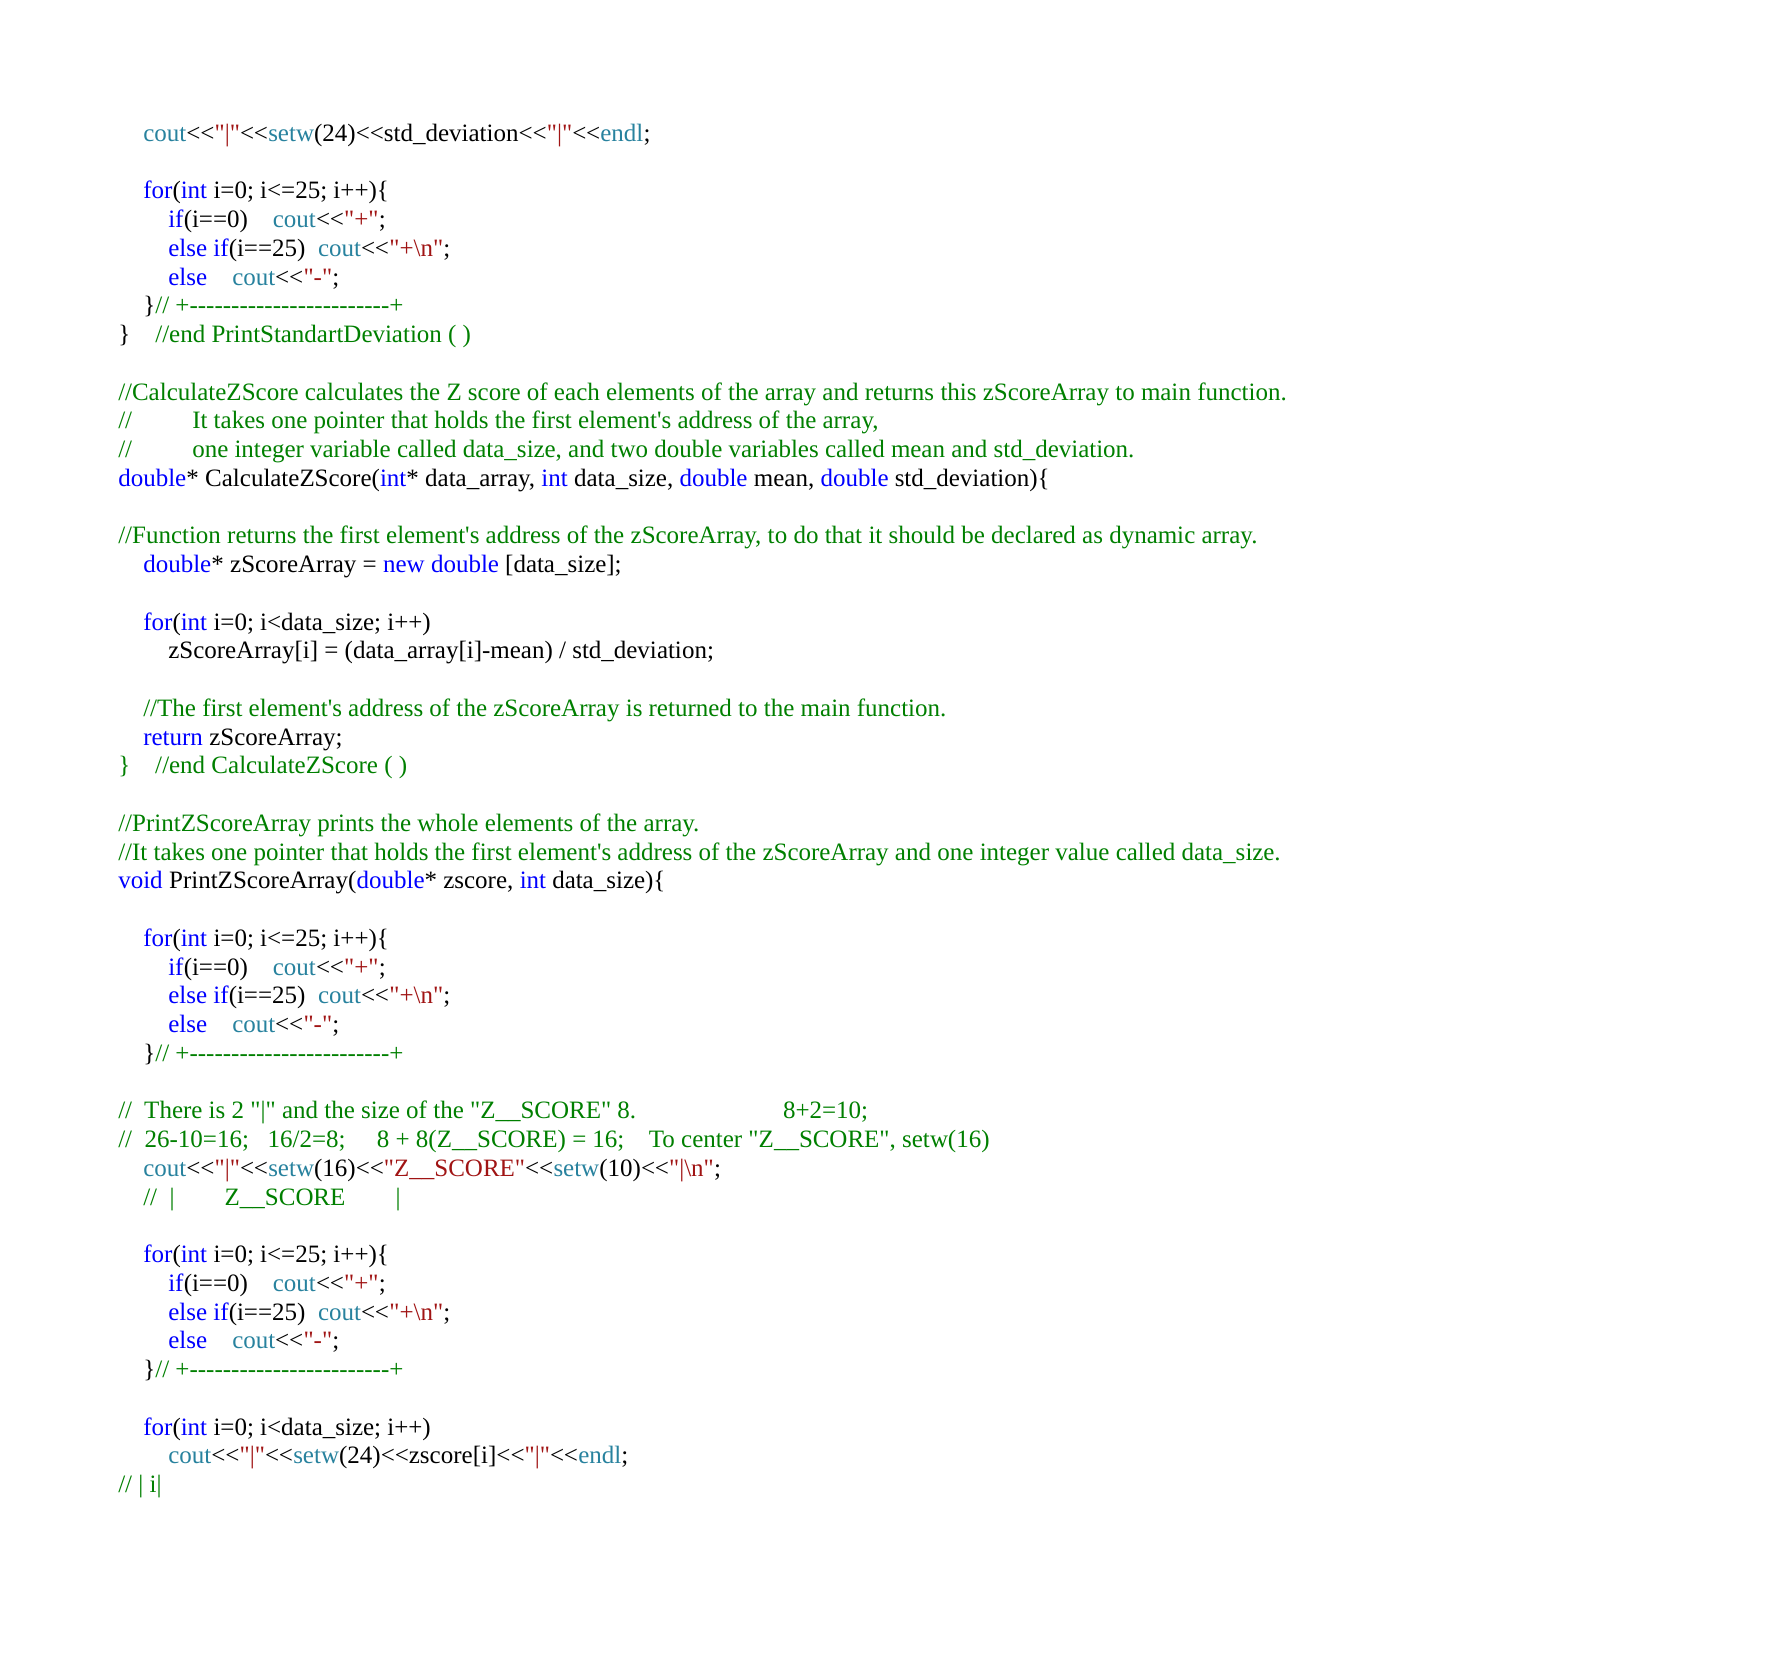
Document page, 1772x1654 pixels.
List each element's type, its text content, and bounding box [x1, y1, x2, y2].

text cout<<"|"<<setw(24)<<zscore[i]<<"|"<<endl; [118, 1441, 1653, 1469]
text cout<<"|"<<setw(24)<<std_deviation<<"|"<<endl; [118, 118, 1653, 147]
text void PrintZScoreArray(double* zscore, int data_size){ [118, 866, 1653, 894]
text if(i==0) cout<<"+"; [118, 1268, 1653, 1297]
text }// +------------------------+ [118, 1354, 1653, 1383]
text }// +------------------------+ [118, 1038, 1653, 1067]
text //Function returns the first element's address of the zScoreArray, to do that it should be declared as dynamic array. [118, 521, 1653, 549]
text // | Z__SCORE | [118, 1182, 1653, 1211]
text }// +------------------------+ [118, 291, 1653, 319]
text // It takes one pointer that holds the first element's address of the array, [118, 406, 1653, 434]
text } //end PrintStandartDeviation ( ) [118, 319, 1653, 348]
text for(int i=0; i<data_size; i++) [118, 1412, 1653, 1441]
text // one integer variable called data_size, and two double variables called mean and std_deviation. [118, 434, 1653, 463]
text // There is 2 "|" and the size of the "Z__SCORE" 8. 8+2=10; [118, 1096, 1653, 1124]
text if(i==0) cout<<"+"; [118, 952, 1653, 981]
text for(int i=0; i<=25; i++){ [118, 176, 1653, 204]
text // | i| [118, 1469, 1653, 1498]
text //It takes one pointer that holds the first element's address of the zScoreArray and one integer value called data_size. [118, 837, 1653, 866]
text for(int i=0; i<=25; i++){ [118, 923, 1653, 952]
text for(int i=0; i<data_size; i++) [118, 607, 1653, 636]
text if(i==0) cout<<"+"; [118, 204, 1653, 233]
text double* zScoreArray = new double [data_size]; [118, 549, 1653, 578]
text else if(i==25) cout<<"+\n"; [118, 233, 1653, 262]
text cout<<"|"<<setw(16)<<"Z__SCORE"<<setw(10)<<"|\n"; [118, 1153, 1653, 1182]
text double* CalculateZScore(int* data_array, int data_size, double mean, double std_deviation){ [118, 463, 1653, 492]
text //The first element's address of the zScoreArray is returned to the main function. [118, 693, 1653, 722]
text else cout<<"-"; [118, 1326, 1653, 1354]
text // 26-10=16; 16/2=8; 8 + 8(Z__SCORE) = 16; To center "Z__SCORE", setw(16) [118, 1124, 1653, 1153]
text return zScoreArray; [118, 722, 1653, 751]
text } //end CalculateZScore ( ) [118, 751, 1653, 779]
text for(int i=0; i<=25; i++){ [118, 1239, 1653, 1268]
text else if(i==25) cout<<"+\n"; [118, 1297, 1653, 1326]
text else if(i==25) cout<<"+\n"; [118, 981, 1653, 1009]
text //PrintZScoreArray prints the whole elements of the array. [118, 808, 1653, 837]
text else cout<<"-"; [118, 1009, 1653, 1038]
text //CalculateZScore calculates the Z score of each elements of the array and returns this zScoreArray to main function. [118, 377, 1653, 406]
text else cout<<"-"; [118, 262, 1653, 291]
text zScoreArray[i] = (data_array[i]-mean) / std_deviation; [118, 636, 1653, 664]
